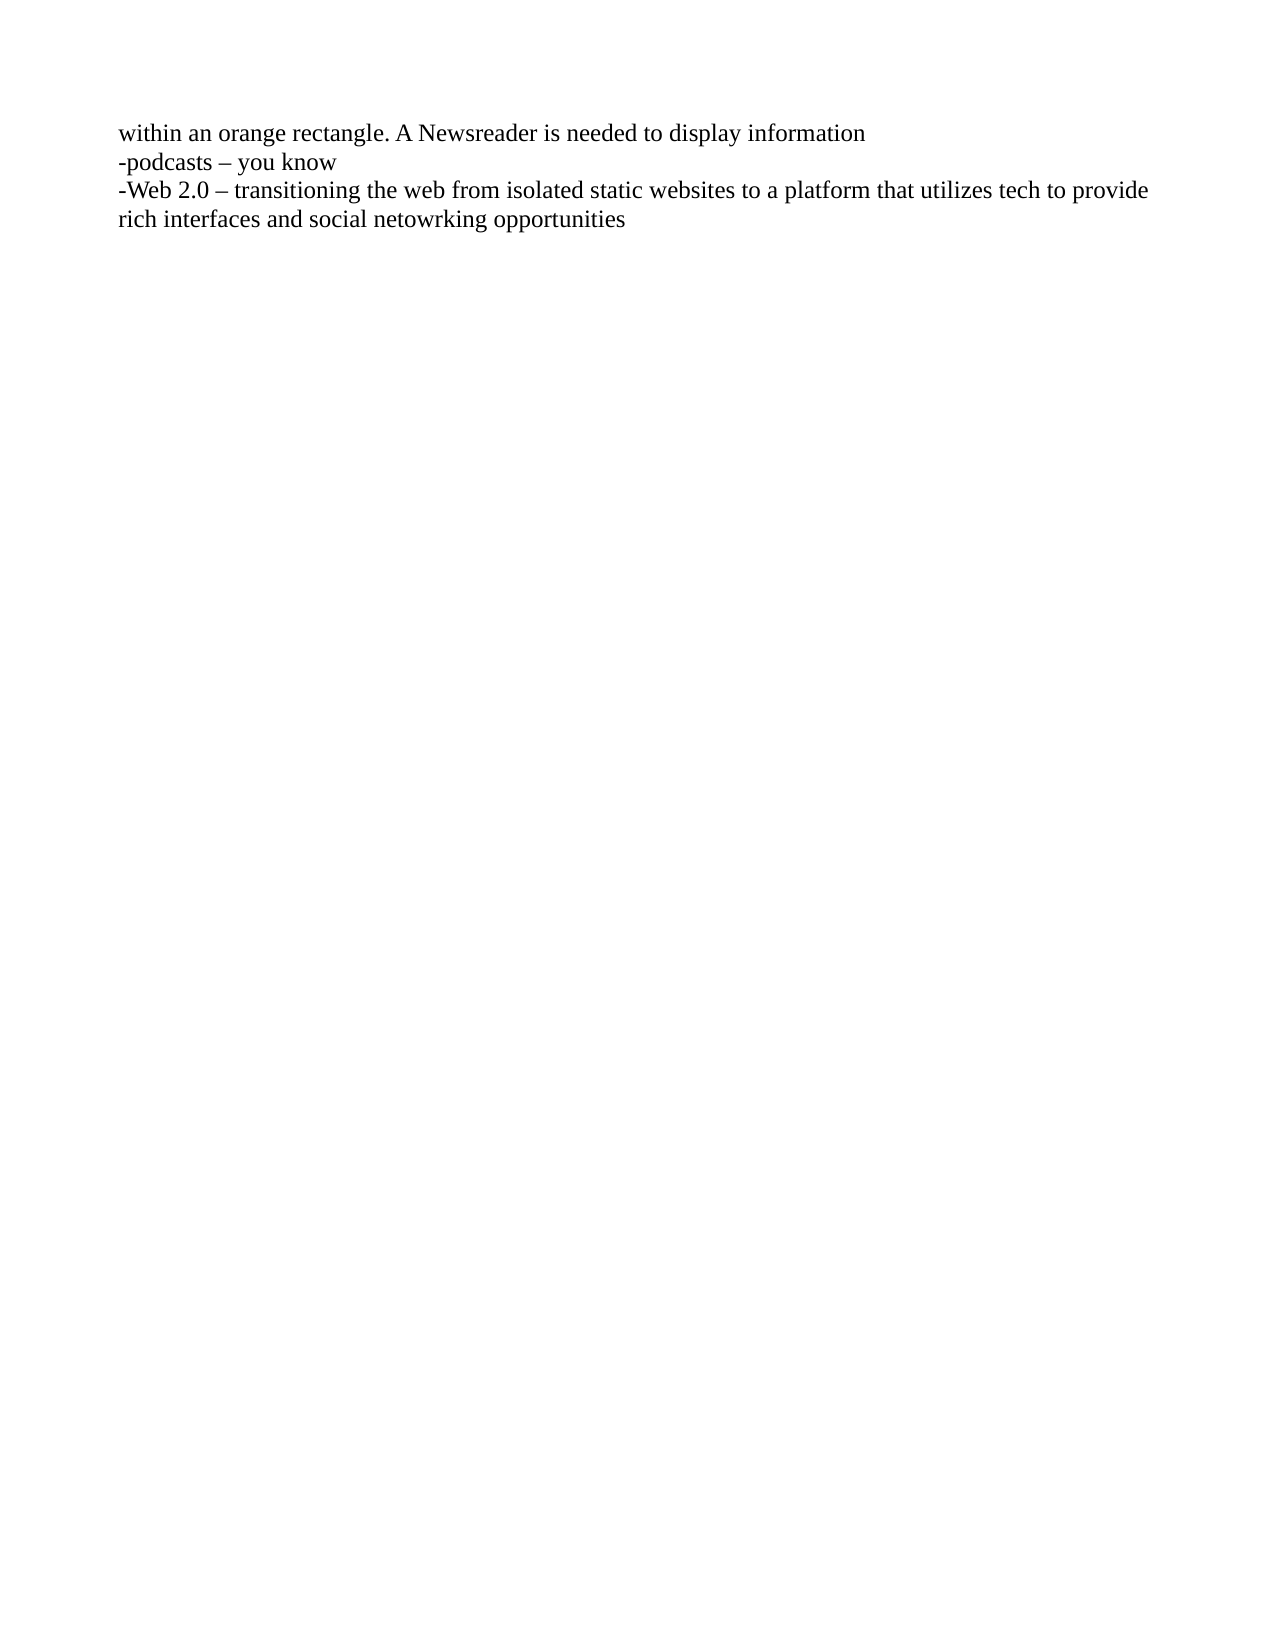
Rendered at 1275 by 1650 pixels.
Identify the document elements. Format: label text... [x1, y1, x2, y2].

text -podcasts – you know [118, 147, 1157, 176]
text -Web 2.0 – transitioning the web from isolated static websites to a platform that utilizes tech to provide rich interfaces and social netowrking opportunities [118, 176, 1157, 233]
text within an orange rectangle. A Newsreader is needed to display information [118, 118, 1157, 147]
